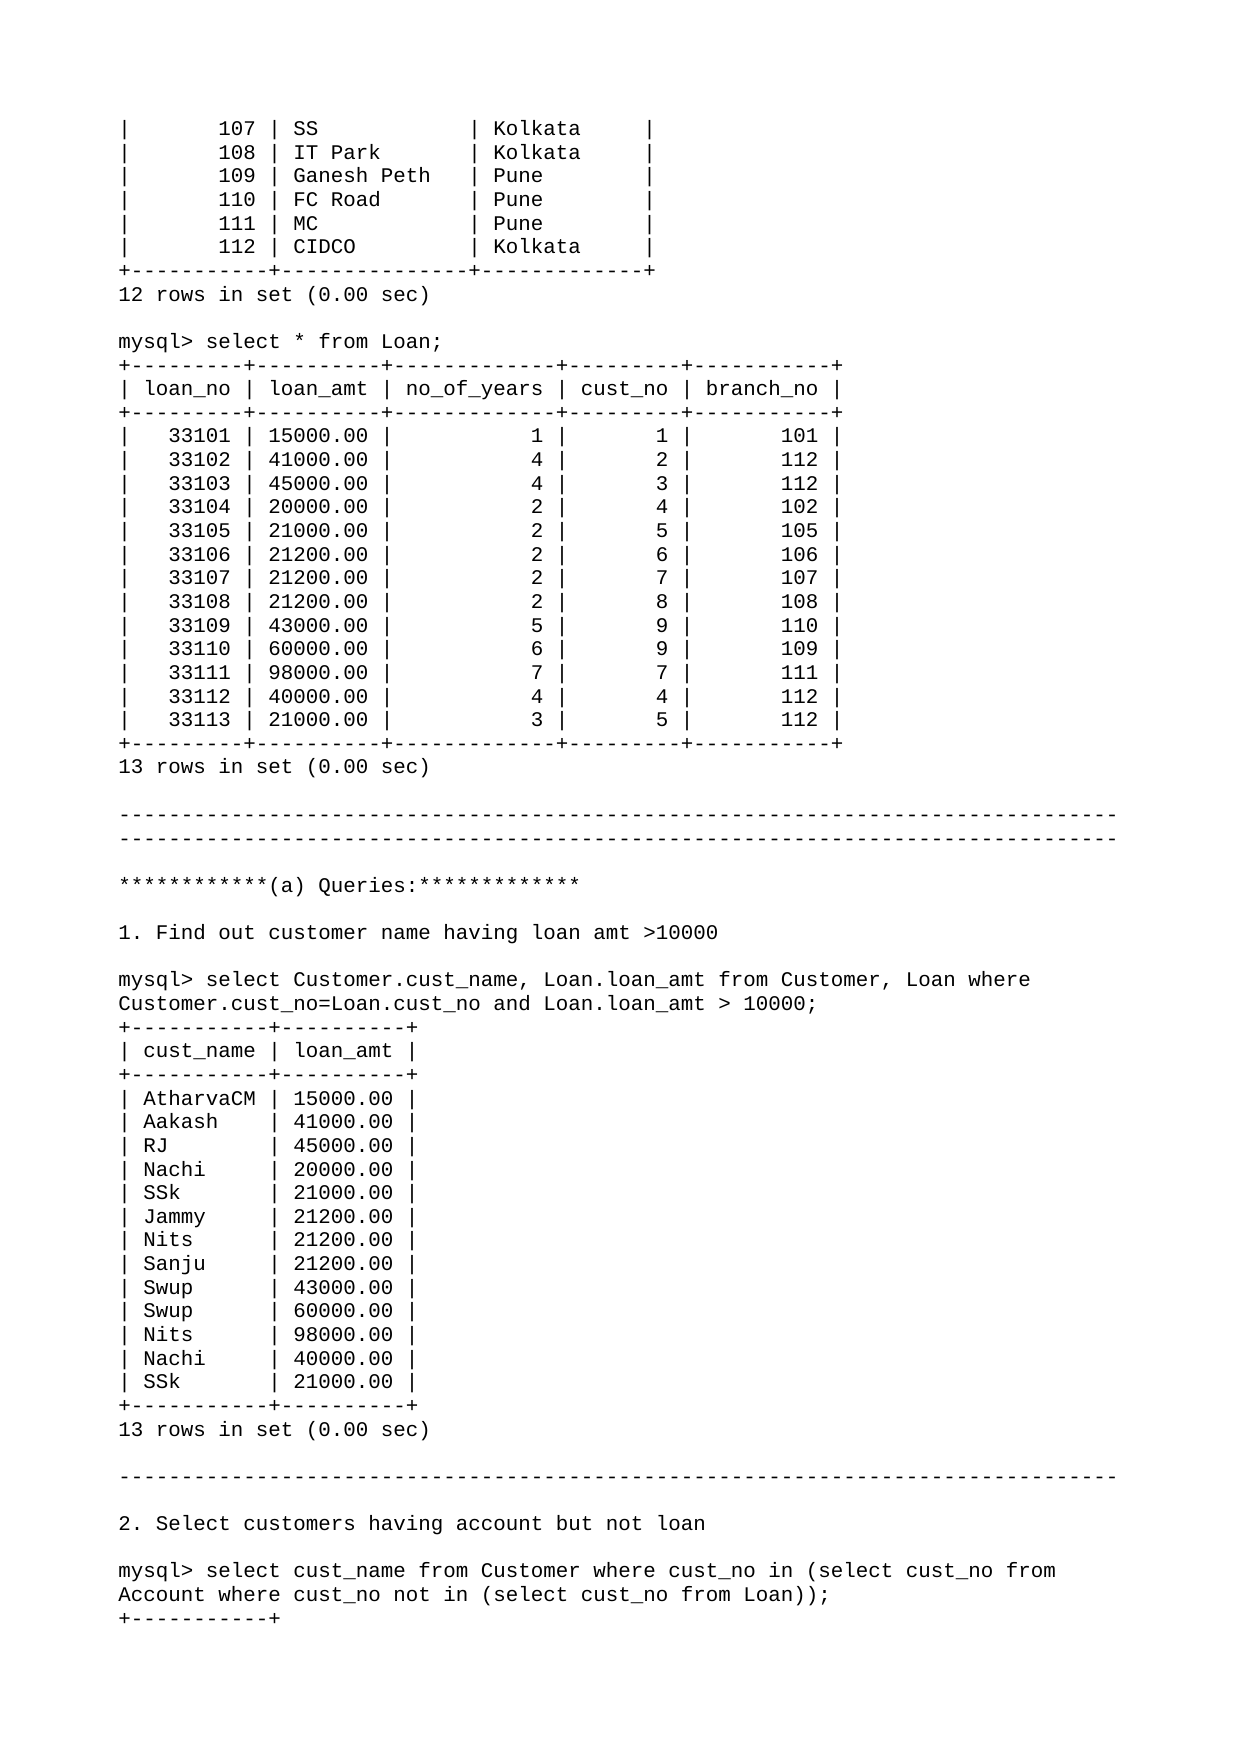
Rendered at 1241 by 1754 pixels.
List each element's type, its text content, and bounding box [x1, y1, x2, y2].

text +---------+----------+-------------+---------+-----------+ [118, 354, 1122, 378]
text | AtharvaCM | 15000.00 | [118, 1088, 1122, 1111]
text mysql> select * from Loan; [118, 331, 1122, 354]
text | Nits | 21200.00 | [118, 1229, 1122, 1253]
text +-----------+----------+ [118, 1395, 1122, 1419]
text 12 rows in set (0.00 sec) [118, 284, 1122, 307]
text 13 rows in set (0.00 sec) [118, 1419, 1122, 1442]
text | 33106 | 21200.00 | 2 | 6 | 106 | [118, 544, 1122, 567]
text | 33102 | 41000.00 | 4 | 2 | 112 | [118, 449, 1122, 473]
text -------------------------------------------------------------------------------- [118, 804, 1122, 827]
text | 112 | CIDCO | Kolkata | [118, 236, 1122, 260]
text | 33109 | 43000.00 | 5 | 9 | 110 | [118, 615, 1122, 638]
text 13 rows in set (0.00 sec) [118, 757, 1122, 780]
text | 33113 | 21000.00 | 3 | 5 | 112 | [118, 709, 1122, 733]
text -------------------------------------------------------------------------------- [118, 1466, 1122, 1489]
text | cust_name | loan_amt | [118, 1040, 1122, 1064]
text | SSk | 21000.00 | [118, 1371, 1122, 1395]
text +-----------+----------+ [118, 1064, 1122, 1088]
text +-----------+ [118, 1608, 1122, 1631]
text | 33104 | 20000.00 | 2 | 4 | 102 | [118, 496, 1122, 520]
text +---------+----------+-------------+---------+-----------+ [118, 733, 1122, 757]
text | 110 | FC Road | Pune | [118, 189, 1122, 213]
text | Nachi | 40000.00 | [118, 1348, 1122, 1371]
text | Nachi | 20000.00 | [118, 1158, 1122, 1182]
text -------------------------------------------------------------------------------- [118, 827, 1122, 851]
text mysql> select Customer.cust_name, Loan.loan_amt from Customer, Loan where Customer.cust_no=Loan.cust_no and Loan.loan_amt > 10000; [118, 969, 1122, 1017]
text +---------+----------+-------------+---------+-----------+ [118, 402, 1122, 426]
text | Jammy | 21200.00 | [118, 1206, 1122, 1229]
text | 107 | SS | Kolkata | [118, 118, 1122, 142]
text | Swup | 60000.00 | [118, 1300, 1122, 1324]
text | Nits | 98000.00 | [118, 1324, 1122, 1348]
text | Sanju | 21200.00 | [118, 1253, 1122, 1277]
text | 33108 | 21200.00 | 2 | 8 | 108 | [118, 591, 1122, 615]
text +-----------+----------+ [118, 1017, 1122, 1040]
text 2. Select customers having account but not loan [118, 1513, 1122, 1537]
text | 33103 | 45000.00 | 4 | 3 | 112 | [118, 473, 1122, 496]
text | 111 | MC | Pune | [118, 213, 1122, 236]
text | 33111 | 98000.00 | 7 | 7 | 111 | [118, 662, 1122, 686]
text | 33101 | 15000.00 | 1 | 1 | 101 | [118, 426, 1122, 449]
text 1. Find out customer name having loan amt >10000 [118, 922, 1122, 946]
text mysql> select cust_name from Customer where cust_no in (select cust_no from Account where cust_no not in (select cust_no from Loan)); [118, 1561, 1122, 1608]
text | RJ | 45000.00 | [118, 1135, 1122, 1158]
text | 109 | Ganesh Peth | Pune | [118, 165, 1122, 189]
text ************(a) Queries:************* [118, 875, 1122, 898]
text | 33105 | 21000.00 | 2 | 5 | 105 | [118, 520, 1122, 544]
text | loan_no | loan_amt | no_of_years | cust_no | branch_no | [118, 378, 1122, 402]
text +-----------+---------------+-------------+ [118, 260, 1122, 284]
text | Aakash | 41000.00 | [118, 1111, 1122, 1135]
text | 33107 | 21200.00 | 2 | 7 | 107 | [118, 567, 1122, 591]
text | Swup | 43000.00 | [118, 1277, 1122, 1300]
text | 108 | IT Park | Kolkata | [118, 142, 1122, 165]
text | 33110 | 60000.00 | 6 | 9 | 109 | [118, 638, 1122, 662]
text | 33112 | 40000.00 | 4 | 4 | 112 | [118, 686, 1122, 709]
text | SSk | 21000.00 | [118, 1182, 1122, 1206]
